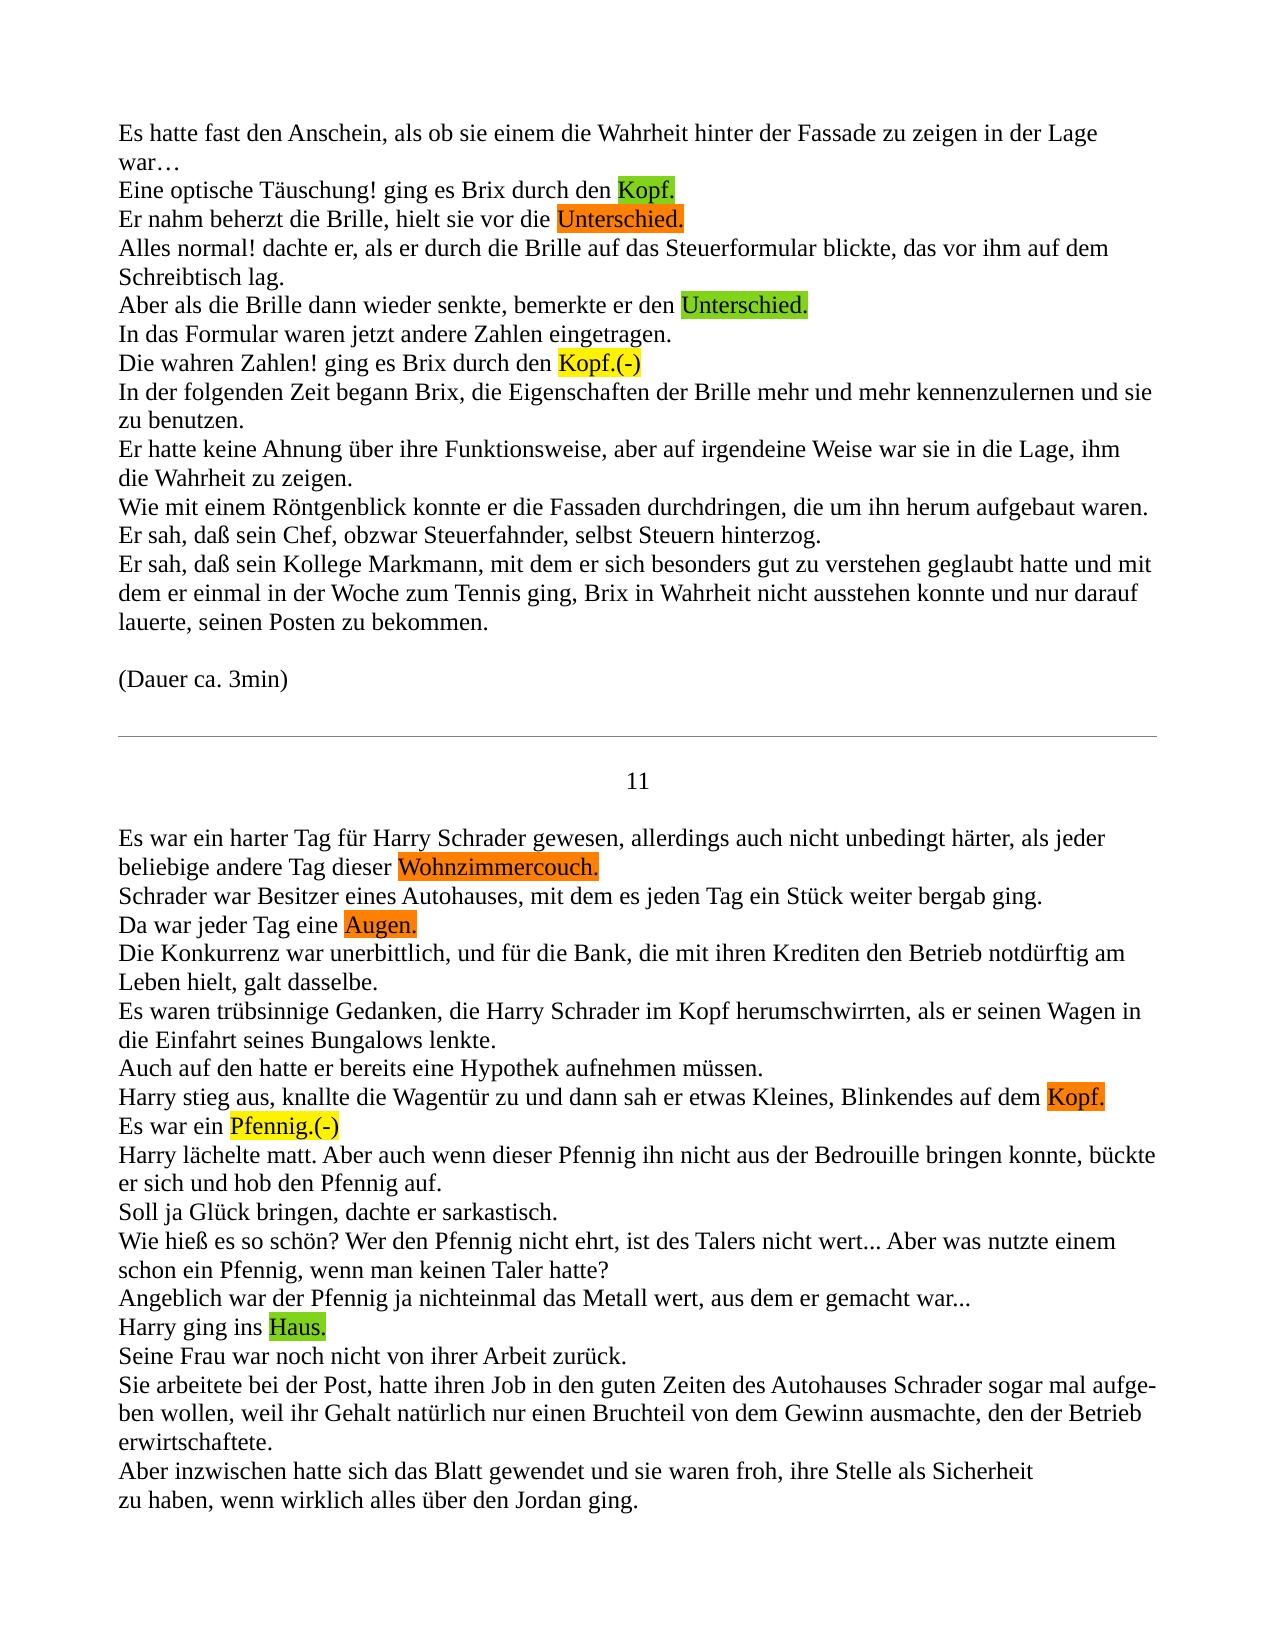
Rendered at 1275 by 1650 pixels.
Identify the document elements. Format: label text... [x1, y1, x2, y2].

text Die wahren Zahlen! ging es Brix durch den Kopf.(-) [118, 348, 1157, 377]
text Er sah, daß sein Kollege Markmann, mit dem er sich besonders gut zu verstehen geglaubt hatte und mit dem er einmal in der Woche zum Tennis ging, Brix in Wahrheit nicht ausstehen konnte und nur darauf lauerte, seinen Posten zu bekommen. [118, 549, 1157, 636]
text Aber inzwischen hatte sich das Blatt gewendet und sie waren froh, ihre Stelle als Sicherheit [118, 1456, 1157, 1485]
text Es hatte fast den Anschein, als ob sie einem die Wahrheit hinter der Fassade zu zeigen in der Lage war… [118, 118, 1157, 176]
text Die Konkurrenz war unerbittlich, und für die Bank, die mit ihren Krediten den Betrieb notdürftig am Leben hielt, galt dasselbe. [118, 938, 1157, 996]
text Seine Frau war noch nicht von ihrer Arbeit zurück. [118, 1341, 1157, 1370]
text erwirtschaftete. [118, 1427, 1157, 1456]
text zu haben, wenn wirklich alles über den Jordan ging. [118, 1485, 1157, 1513]
text Wie hieß es so schön? Wer den Pfennig nicht ehrt, ist des Talers nicht wert... Aber was nutzte einem schon ein Pfennig, wenn man keinen Taler hatte? [118, 1226, 1157, 1283]
text (Dauer ca. 3min) [118, 664, 1157, 693]
text Es waren trübsinnige Gedanken, die Harry Schrader im Kopf herumschwirrten, als er seinen Wagen in die Einfahrt seines Bungalows lenkte. [118, 996, 1157, 1053]
text Er nahm beherzt die Brille, hielt sie vor die Unterschied. [118, 204, 1157, 233]
text 11 [118, 766, 1157, 795]
text Sie arbeitete bei der Post, hatte ihren Job in den guten Zeiten des Autohauses Schrader sogar mal aufge-ben wollen, weil ihr Gehalt natürlich nur einen Bruchteil von dem Gewinn ausmachte, den der Betrieb [118, 1370, 1157, 1427]
text Alles normal! dachte er, als er durch die Brille auf das Steuerformular blickte, das vor ihm auf dem [118, 233, 1157, 262]
text Es war ein harter Tag für Harry Schrader gewesen, allerdings auch nicht unbedingt härter, als jeder [118, 823, 1157, 852]
text Soll ja Glück bringen, dachte er sarkastisch. [118, 1197, 1157, 1226]
text In das Formular waren jetzt andere Zahlen eingetragen. [118, 319, 1157, 348]
text Schreibtisch lag. [118, 262, 1157, 291]
text In der folgenden Zeit begann Brix, die Eigenschaften der Brille mehr und mehr kennenzulernen und sie zu benutzen. [118, 377, 1157, 434]
text Harry stieg aus, knallte die Wagentür zu und dann sah er etwas Kleines, Blinkendes auf dem Kopf. [118, 1082, 1157, 1111]
text Harry ging ins Haus. [118, 1312, 1157, 1341]
text Er hatte keine Ahnung über ihre Funktionsweise, aber auf irgendeine Weise war sie in die Lage, ihm die Wahrheit zu zeigen. [118, 434, 1157, 492]
text Es war ein Pfennig.(-) [118, 1111, 1157, 1140]
text Schrader war Besitzer eines Autohauses, mit dem es jeden Tag ein Stück weiter bergab ging. [118, 881, 1157, 910]
text Auch auf den hatte er bereits eine Hypothek aufnehmen müssen. [118, 1053, 1157, 1082]
text Angeblich war der Pfennig ja nichteinmal das Metall wert, aus dem er gemacht war... [118, 1283, 1157, 1312]
text Da war jeder Tag eine Augen. [118, 910, 1157, 938]
text beliebige andere Tag dieser Wohnzimmercouch. [118, 852, 1157, 881]
text Aber als die Brille dann wieder senkte, bemerkte er den Unterschied. [118, 291, 1157, 319]
text Eine optische Täuschung! ging es Brix durch den Kopf. [118, 176, 1157, 204]
text Harry lächelte matt. Aber auch wenn dieser Pfennig ihn nicht aus der Bedrouille bringen konnte, bückte er sich und hob den Pfennig auf. [118, 1140, 1157, 1197]
text Wie mit einem Röntgenblick konnte er die Fassaden durchdringen, die um ihn herum aufgebaut waren. Er sah, daß sein Chef, obzwar Steuerfahnder, selbst Steuern hinterzog. [118, 492, 1157, 549]
